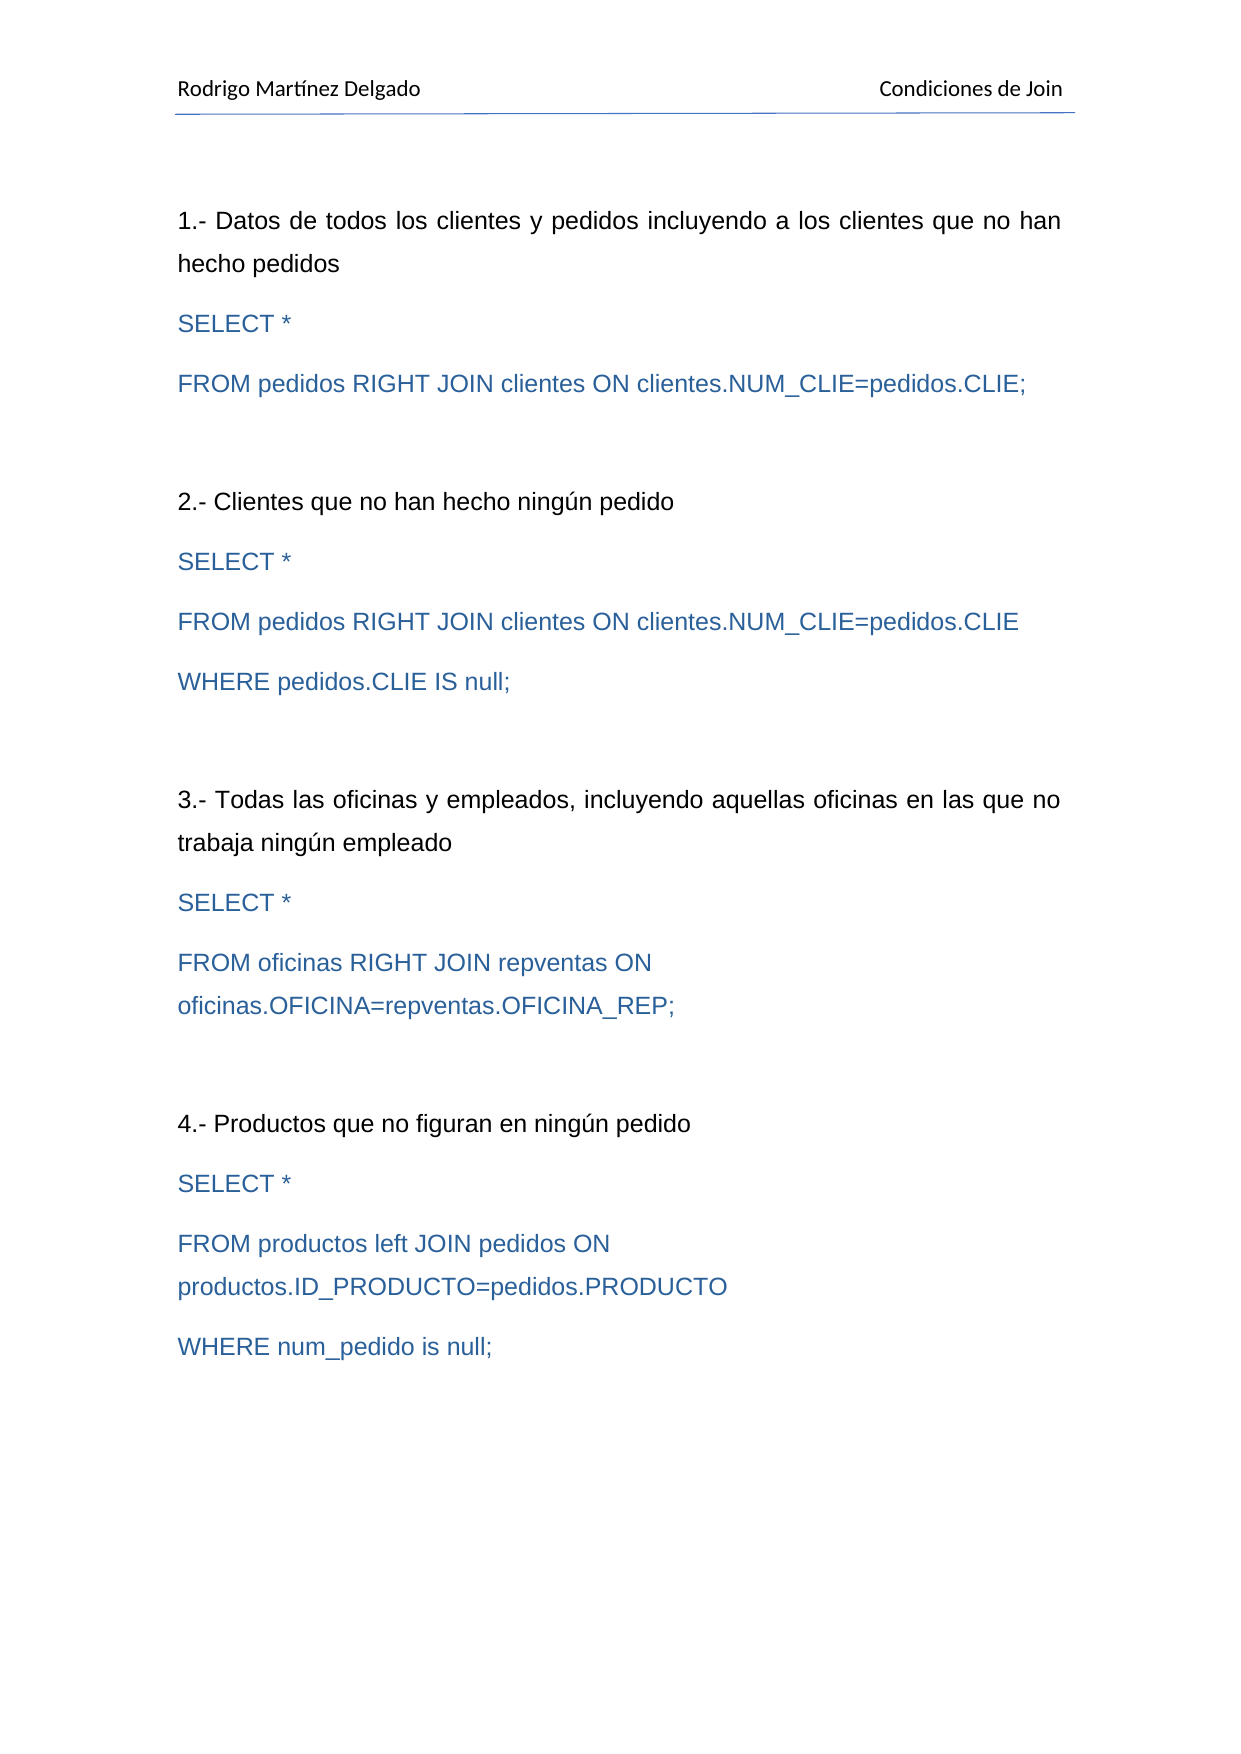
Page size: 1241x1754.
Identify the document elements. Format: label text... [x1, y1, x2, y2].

text SELECT * [177, 547, 1063, 576]
text SELECT * [177, 1169, 1063, 1198]
text 4.- Productos que no figuran en ningún pedido [177, 1109, 1063, 1138]
text FROM pedidos RIGHT JOIN clientes ON clientes.NUM_CLIE=pedidos.CLIE [177, 607, 1063, 636]
text FROM productos left JOIN pedidos ON productos.ID_PRODUCTO=pedidos.PRODUCTO [177, 1229, 1063, 1301]
text 1.- Datos de todos los clientes y pedidos incluyendo a los clientes que no han hecho pedidos [177, 206, 1063, 278]
text FROM oficinas RIGHT JOIN repventas ON oficinas.OFICINA=repventas.OFICINA_REP; [177, 948, 1063, 1020]
text SELECT * [177, 888, 1063, 917]
text 2.- Clientes que no han hecho ningún pedido [177, 487, 1063, 516]
text FROM pedidos RIGHT JOIN clientes ON clientes.NUM_CLIE=pedidos.CLIE; [177, 369, 1063, 398]
text WHERE num_pedido is null; [177, 1332, 1063, 1361]
text SELECT * [177, 309, 1063, 338]
text WHERE pedidos.CLIE IS null; [177, 667, 1063, 696]
text 3.- Todas las oficinas y empleados, incluyendo aquellas oficinas en las que no trabaja ningún empleado [177, 785, 1063, 857]
